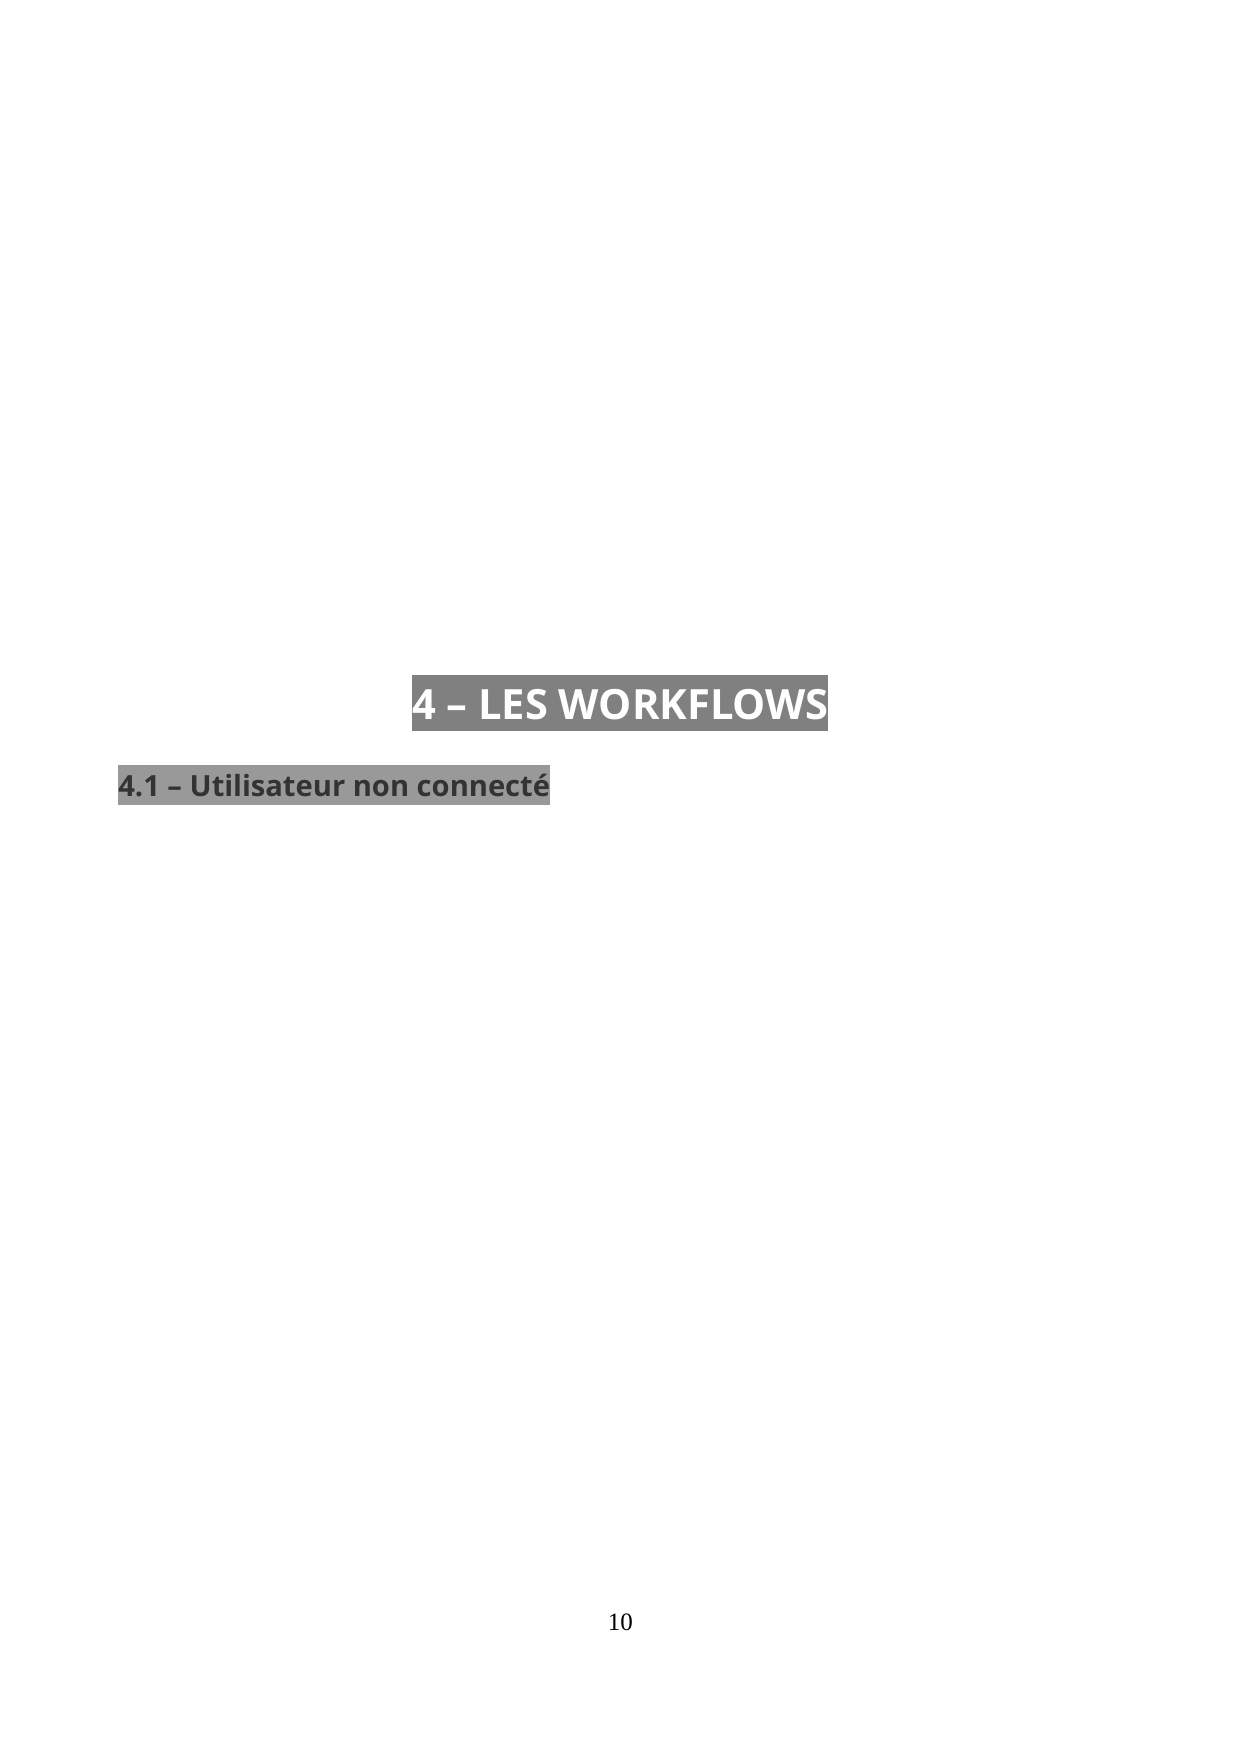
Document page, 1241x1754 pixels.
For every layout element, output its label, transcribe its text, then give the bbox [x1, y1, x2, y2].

text 4 – LES WORKFLOWS [118, 674, 1122, 731]
text 4.1 – Utilisateur non connecté [118, 765, 1122, 805]
